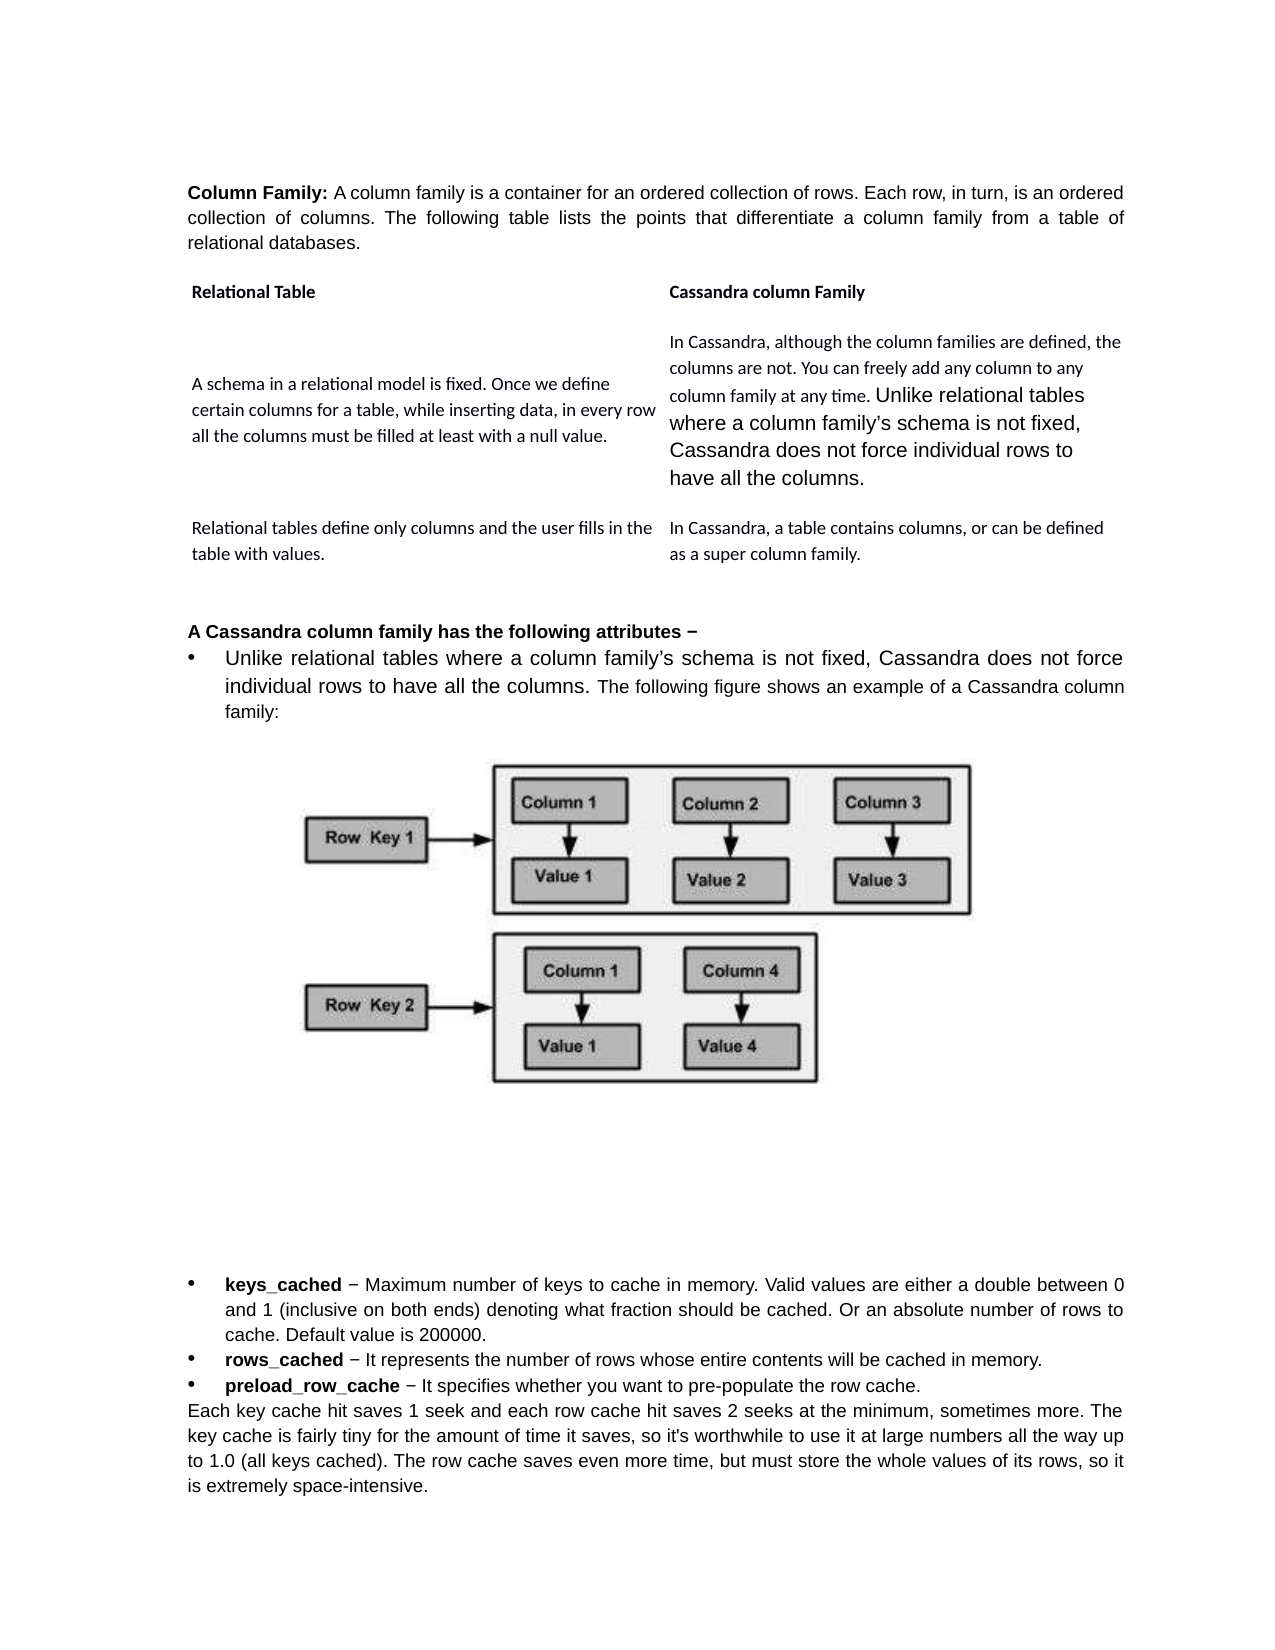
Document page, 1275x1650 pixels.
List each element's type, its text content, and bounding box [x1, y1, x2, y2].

list A Cassandra column family has the following attributes − [150, 621, 1125, 643]
table_cell In Cassandra, although the column families are defined, the columns are not. You can freely add any column to any column family at any time. Unlike relational tables where a column family’s schema is not fixed, Cassandra does not force individual rows to have all the columns. [666, 327, 1125, 513]
list preload_row_cache − It specifies whether you want to pre-populate the row cache. [187, 1374, 1125, 1397]
table_cell In Cassandra, a table contains columns, or can be defined as a super column family. [666, 513, 1125, 589]
table_cell A schema in a relational model is fixed. Once we define certain columns for a table, while inserting data, in every row all the columns must be filled at least with a null value. [189, 327, 666, 513]
table_header Cassandra column Family [666, 278, 1125, 327]
picture [298, 758, 977, 1087]
list Unlike relational tables where a column family’s schema is not fixed, Cassandra does not force individual rows to have all the columns. The following figure shows an example of a Cassandra column family: [187, 646, 1125, 723]
list Column Family: A column family is a container for an ordered collection of rows. Each row, in turn, is an ordered collection of columns. The following table lists the points that differentiate a column family from a table of relational databases. [150, 182, 1125, 253]
table_header Relational Table [189, 278, 666, 327]
list keys_cached − Maximum number of keys to cache in memory. Valid values are either a double between 0 and 1 (inclusive on both ends) denoting what fraction should be cached. Or an absolute number of rows to cache. Default value is 200000. [187, 1273, 1125, 1345]
list Each key cache hit saves 1 seek and each row cache hit saves 2 seeks at the minimum, sometimes more. The key cache is fairly tiny for the amount of time it saves, so it's worthwhile to use it at large numbers all the way up to 1.0 (all keys cached). The row cache saves even more time, but must store the whole values of its rows, so it is extremely space-intensive. [150, 1400, 1125, 1496]
table_cell Relational tables define only columns and the user fills in the table with values. [189, 513, 666, 589]
list rows_cached − It represents the number of rows whose entire contents will be cached in memory. [187, 1349, 1125, 1371]
